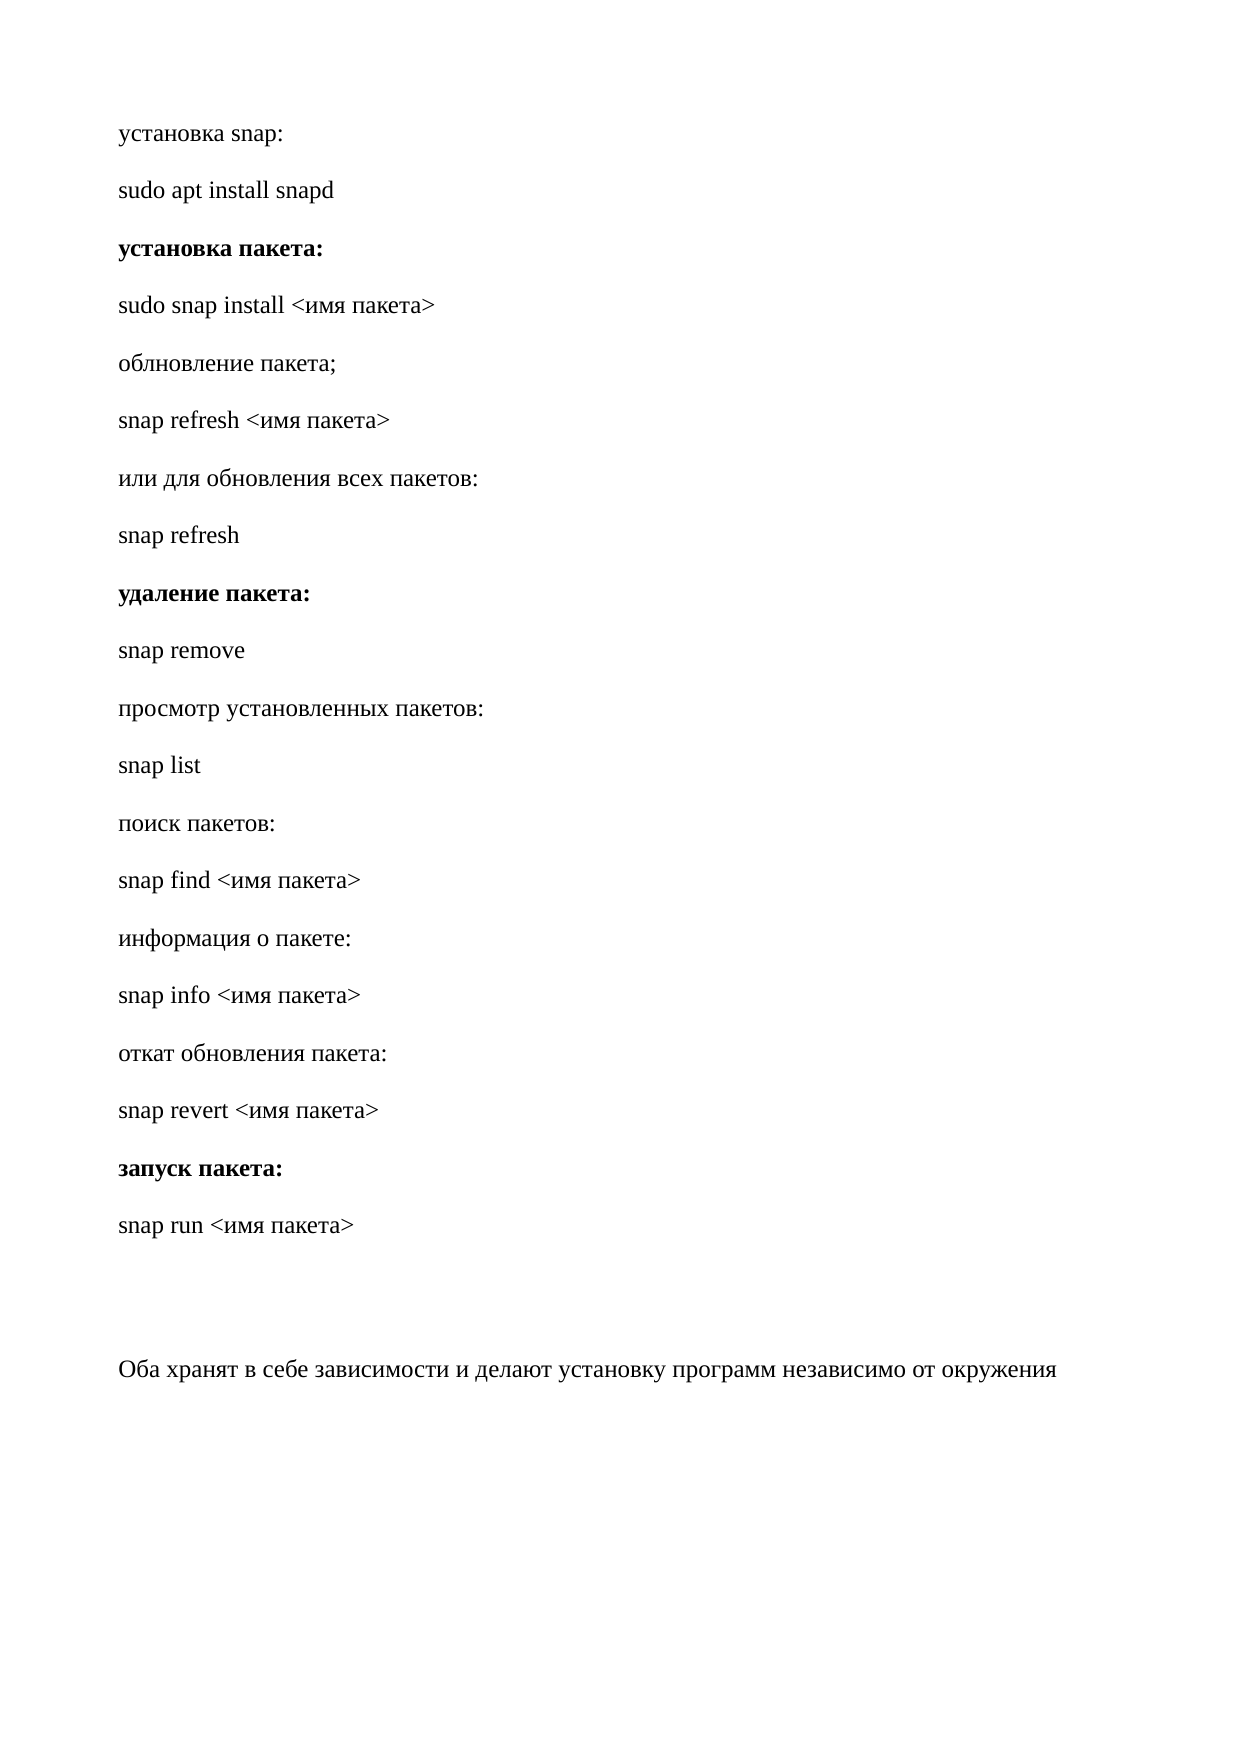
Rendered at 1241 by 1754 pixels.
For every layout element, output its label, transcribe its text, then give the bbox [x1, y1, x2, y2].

text snap find <имя пакета> [118, 866, 1122, 894]
text snap revert <имя пакета> [118, 1096, 1122, 1124]
text установка snap: [118, 118, 1122, 147]
text откат обновления пакета: [118, 1038, 1122, 1067]
text snap refresh [118, 521, 1122, 549]
text sudo snap install <имя пакета> [118, 291, 1122, 319]
text Оба хранят в себе зависимости и делают установку программ независимо от окружения [118, 1354, 1122, 1383]
text или для обновления всех пакетов: [118, 463, 1122, 492]
text snap refresh <имя пакета> [118, 406, 1122, 434]
text snap run <имя пакета> [118, 1211, 1122, 1239]
text snap info <имя пакета> [118, 981, 1122, 1009]
text запуск пакета: [118, 1153, 1122, 1182]
text информация о пакете: [118, 923, 1122, 952]
text установка пакета: [118, 233, 1122, 262]
text удаление пакета: [118, 578, 1122, 607]
text snap remove [118, 636, 1122, 664]
text sudo apt install snapd [118, 176, 1122, 204]
text облновление пакета; [118, 348, 1122, 377]
text поиск пакетов: [118, 808, 1122, 837]
text snap list [118, 751, 1122, 779]
text просмотр установленных пакетов: [118, 693, 1122, 722]
